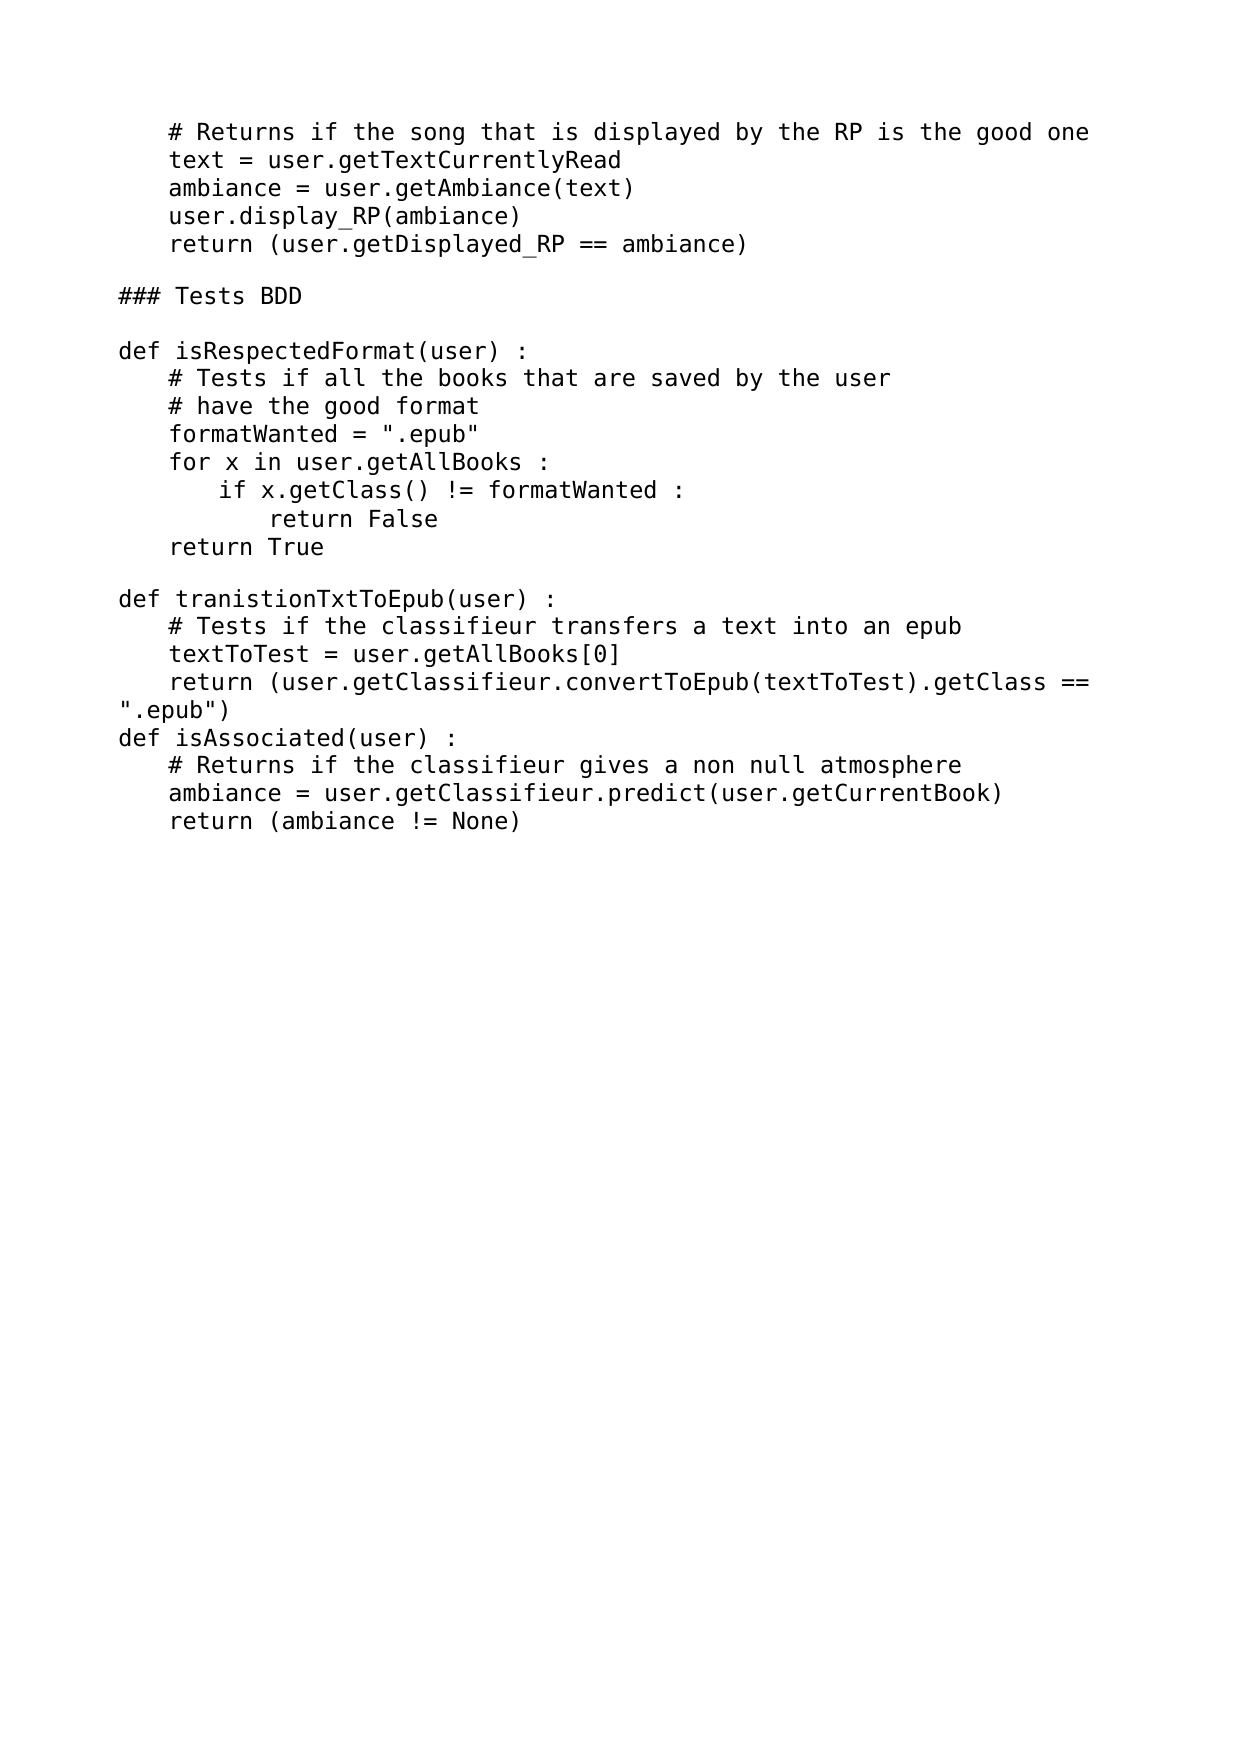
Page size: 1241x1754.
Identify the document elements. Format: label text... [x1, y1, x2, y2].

text return True [118, 533, 1122, 561]
text textToTest = user.getAllBooks[0] [118, 641, 1122, 669]
text for x in user.getAllBooks : [118, 449, 1122, 477]
text user.display_RP(ambiance) [118, 202, 1122, 231]
text # have the good format [118, 393, 1122, 421]
text return (user.getDisplayed_RP == ambiance) [118, 231, 1122, 259]
text formatWanted = ".epub" [118, 421, 1122, 449]
text return (user.getClassifieur.convertToEpub(textToTest).getClass == ".epub") [118, 669, 1122, 724]
text return (ambiance != None) [118, 808, 1122, 836]
text text = user.getTextCurrentlyRead [118, 146, 1122, 174]
text # Returns if the song that is displayed by the RP is the good one [118, 118, 1122, 146]
text # Returns if the classifieur gives a non null atmosphere [118, 752, 1122, 780]
text ambiance = user.getAmbiance(text) [118, 174, 1122, 202]
text ambiance = user.getClassifieur.predict(user.getCurrentBook) [118, 780, 1122, 808]
text def tranistionTxtToEpub(user) : [118, 585, 1122, 612]
text if x.getClass() != formatWanted : [118, 477, 1122, 505]
text return False [118, 505, 1122, 533]
text ### Tests BDD [118, 282, 1122, 310]
text # Tests if all the books that are saved by the user [118, 364, 1122, 393]
text # Tests if the classifieur transfers a text into an epub [118, 612, 1122, 641]
text def isAssociated(user) : [118, 724, 1122, 752]
text def isRespectedFormat(user) : [118, 337, 1122, 364]
